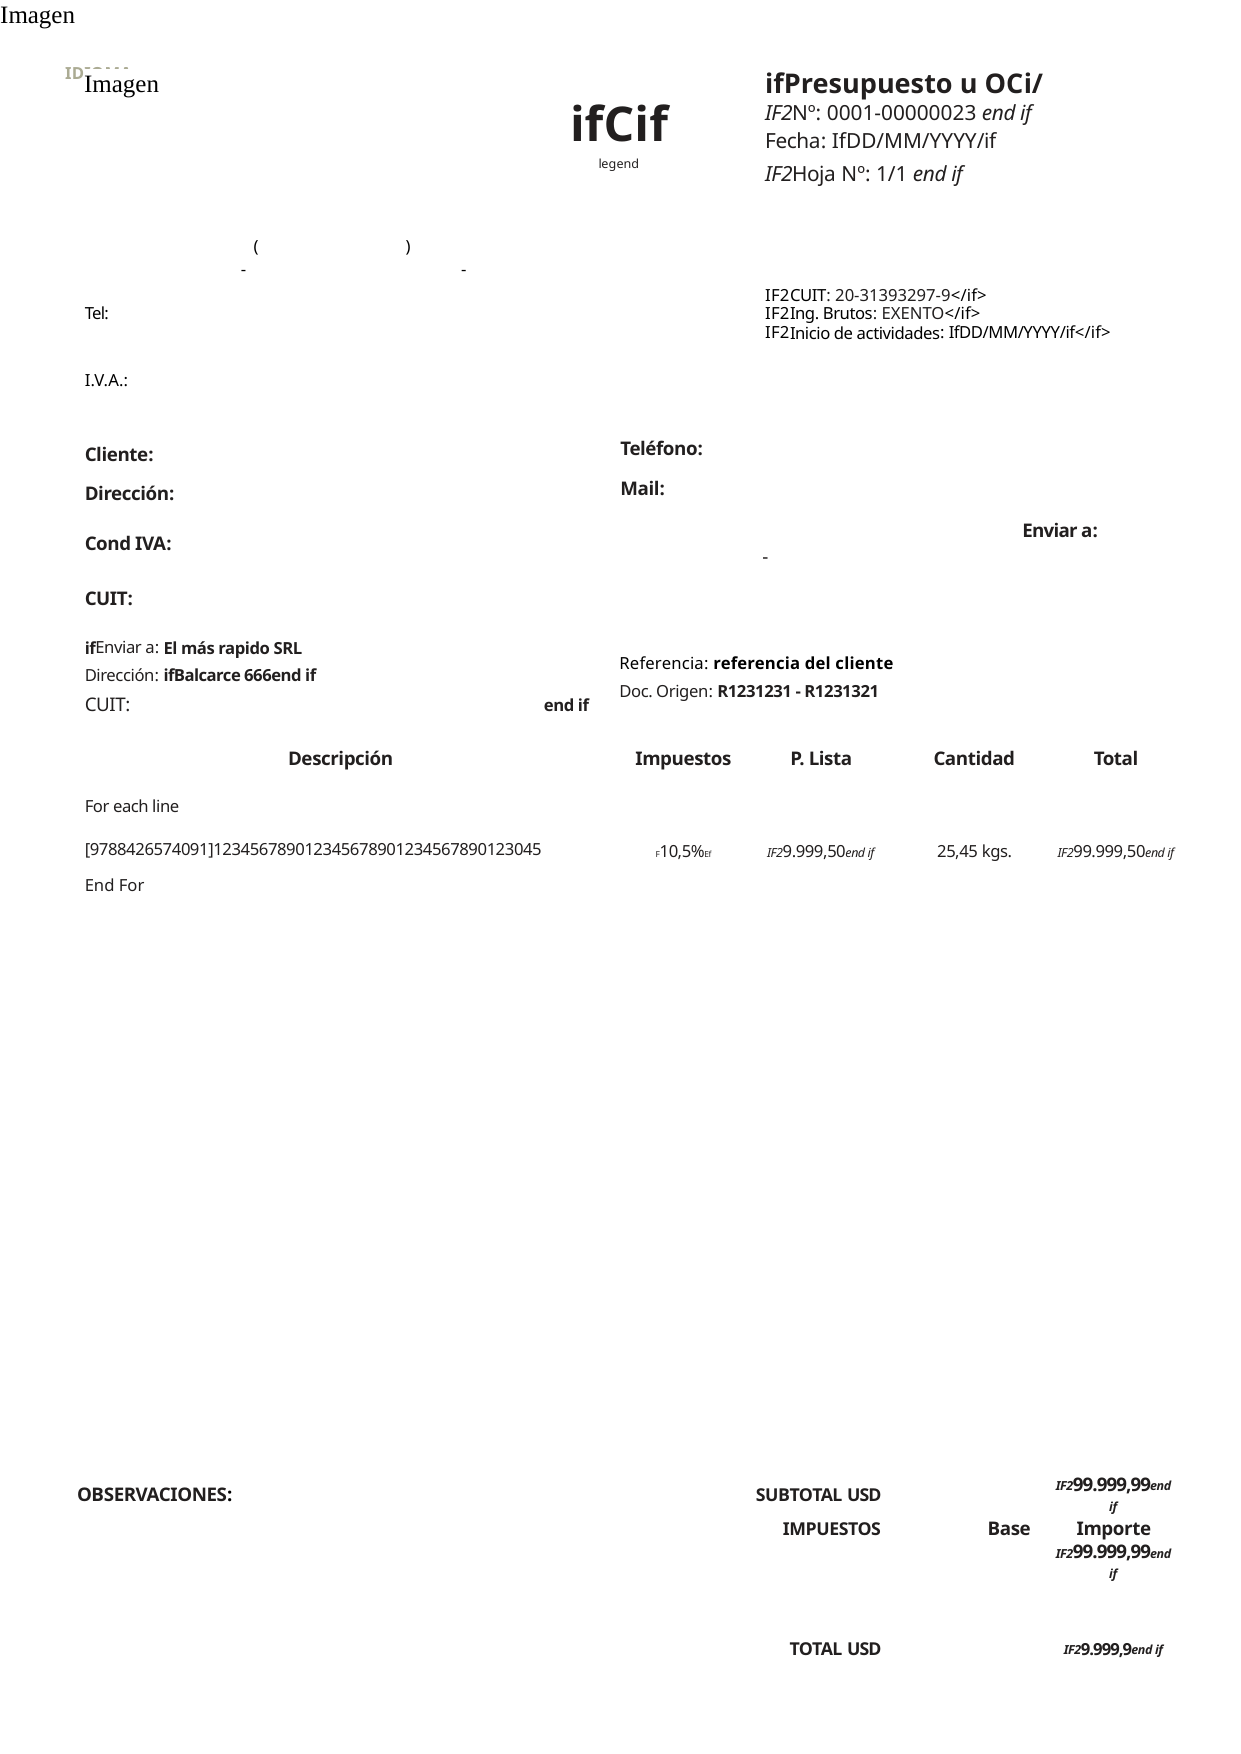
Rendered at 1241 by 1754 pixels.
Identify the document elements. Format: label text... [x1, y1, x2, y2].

table_cell 25,45 kgs. [892, 830, 1057, 868]
table_header [616, 789, 750, 830]
table_cell F10,5%Ef [616, 830, 750, 868]
table_cell IF299.999,50end if [1057, 830, 1176, 868]
table_header [892, 789, 1057, 830]
table_cell [892, 868, 1057, 909]
table_cell [9788426574091]123456789012345678901234567890123045 [65, 830, 616, 868]
table_header [1057, 789, 1176, 830]
table_cell End For [65, 868, 616, 909]
table_cell [750, 868, 892, 909]
table_cell [1057, 868, 1176, 909]
table_cell IF29.999,50end if [750, 830, 892, 868]
table_cell [616, 868, 750, 909]
table_header For each line [65, 789, 616, 830]
table_header [750, 789, 892, 830]
